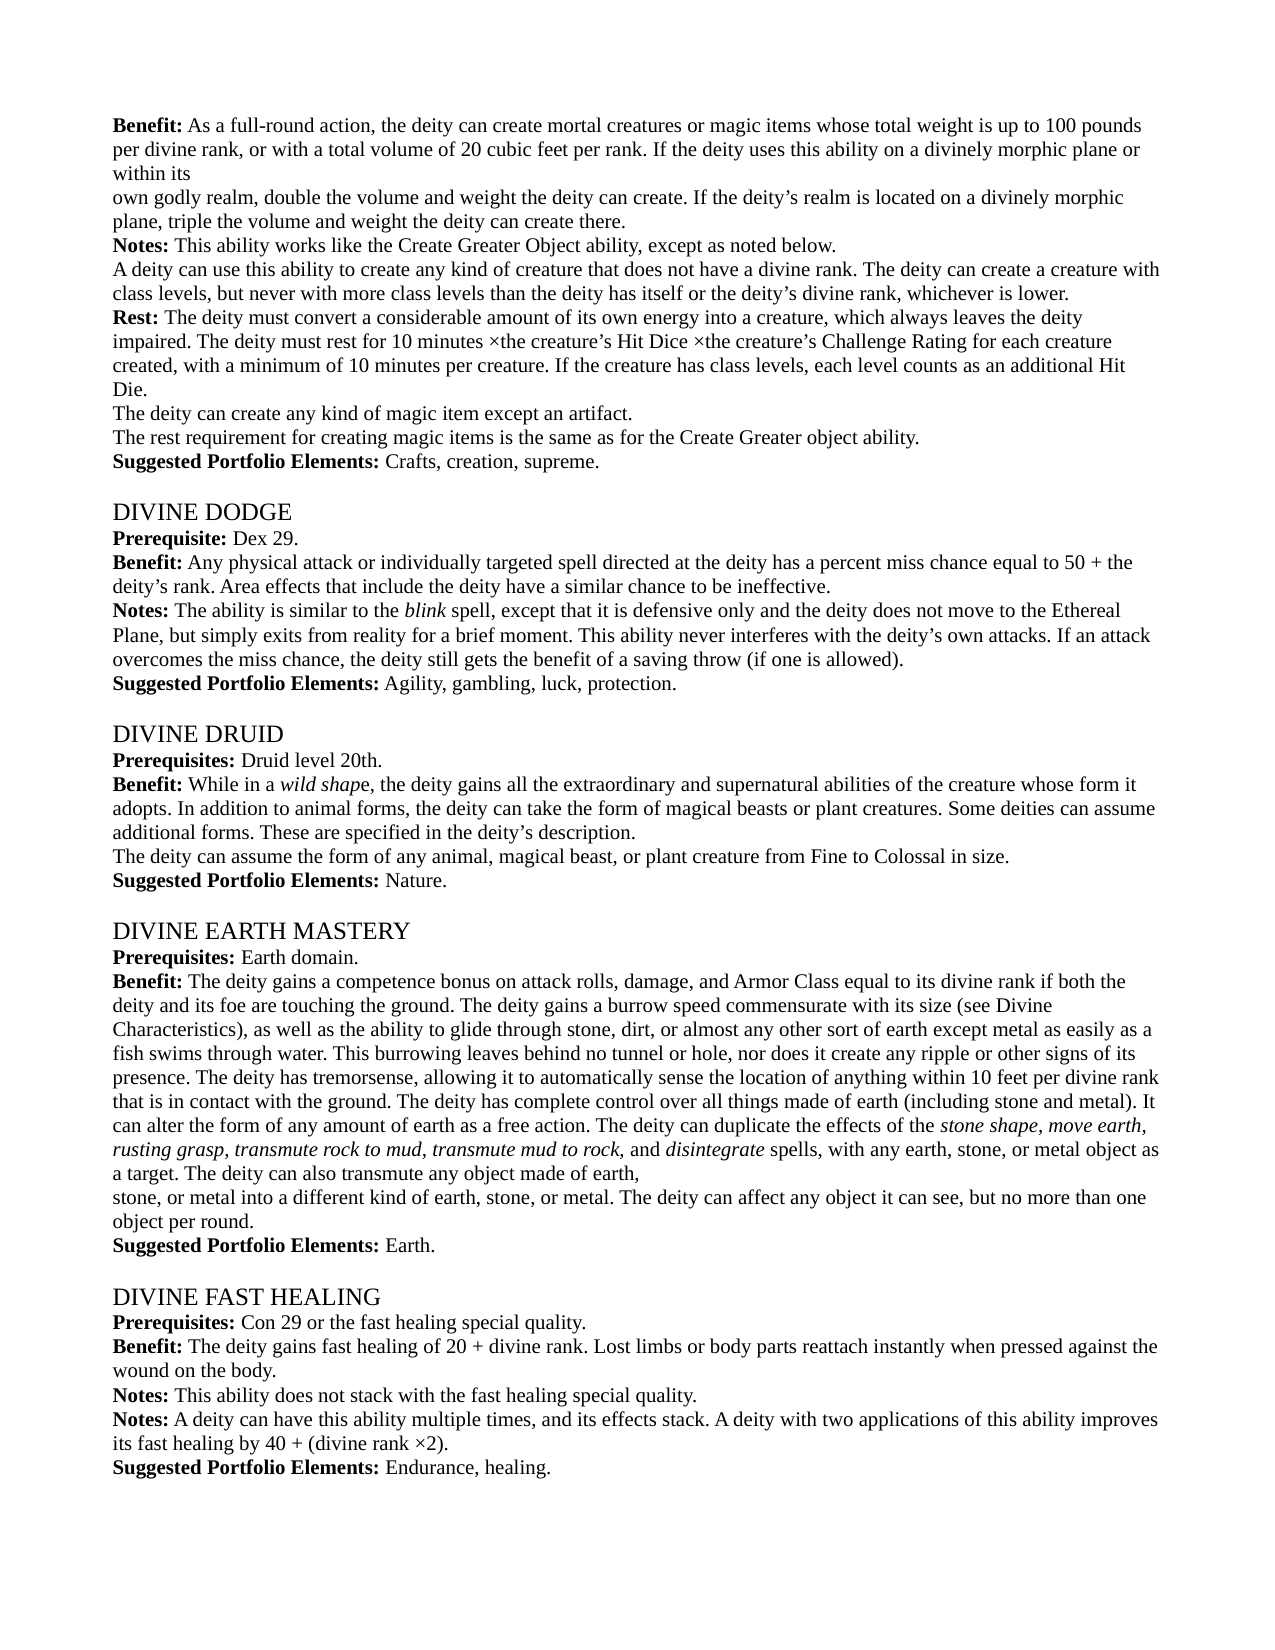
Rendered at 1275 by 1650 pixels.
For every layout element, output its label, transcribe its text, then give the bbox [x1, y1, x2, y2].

text The deity can create any kind of magic item except an artifact. [112, 401, 1162, 425]
text Benefit: The deity gains fast healing of 20 + divine rank. Lost limbs or body parts reattach instantly when pressed against the wound on the body. [112, 1334, 1162, 1382]
text The rest requirement for creating magic items is the same as for the Create Greater object ability. [112, 425, 1162, 449]
text A deity can use this ability to create any kind of creature that does not have a divine rank. The deity can create a creature with class levels, but never with more class levels than the deity has itself or the deity’s divine rank, whichever is lower. [112, 257, 1162, 305]
text Suggested Portfolio Elements: Agility, gambling, luck, protection. [112, 671, 1162, 695]
text Prerequisites: Earth domain. [112, 945, 1162, 969]
text Benefit: As a full-round action, the deity can create mortal creatures or magic items whose total weight is up to 100 pounds per divine rank, or with a total volume of 20 cubic feet per rank. If the deity uses this ability on a divinely morphic plane or within its [112, 112, 1162, 185]
text own godly realm, double the volume and weight the deity can create. If the deity’s realm is located on a divinely morphic plane, triple the volume and weight the deity can create there. [112, 185, 1162, 233]
text The deity can assume the form of any animal, magical beast, or plant creature from Fine to Colossal in size. [112, 844, 1162, 868]
text Suggested Portfolio Elements: Nature. [112, 868, 1162, 892]
text Prerequisites: Con 29 or the fast healing special quality. [112, 1310, 1162, 1334]
text Suggested Portfolio Elements: Crafts, creation, supreme. [112, 449, 1162, 473]
text Benefit: Any physical attack or individually targeted spell directed at the deity has a percent miss chance equal to 50 + the deity’s rank. Area effects that include the deity have a similar chance to be ineffective. [112, 550, 1162, 598]
subtitle Divine Druid [112, 719, 1162, 747]
text Rest: The deity must convert a considerable amount of its own energy into a creature, which always leaves the deity impaired. The deity must rest for 10 minutes ×the creature’s Hit Dice ×the creature’s Challenge Rating for each creature created, with a minimum of 10 minutes per creature. If the creature has class levels, each level counts as an additional Hit Die. [112, 305, 1162, 401]
text Prerequisites: Druid level 20th. [112, 747, 1162, 772]
subtitle Divine Fast Healing [112, 1282, 1162, 1310]
text Benefit: The deity gains a competence bonus on attack rolls, damage, and Armor Class equal to its divine rank if both the deity and its foe are touching the ground. The deity gains a burrow speed commensurate with its size (see Divine Characteristics), as well as the ability to glide through stone, dirt, or almost any other sort of earth except metal as easily as a fish swims through water. This burrowing leaves behind no tunnel or hole, nor does it create any ripple or other signs of its presence. The deity has tremorsense, allowing it to automatically sense the location of anything within 10 feet per divine rank that is in contact with the ground. The deity has complete control over all things made of earth (including stone and metal). It can alter the form of any amount of earth as a free action. The deity can duplicate the effects of the stone shape, move earth, rusting grasp, transmute rock to mud, transmute mud to rock, and disintegrate spells, with any earth, stone, or metal object as a target. The deity can also transmute any object made of earth, [112, 969, 1162, 1185]
text Notes: A deity can have this ability multiple times, and its effects stack. A deity with two applications of this ability improves its fast healing by 40 + (divine rank ×2). [112, 1407, 1162, 1455]
text stone, or metal into a different kind of earth, stone, or metal. The deity can affect any object it can see, but no more than one object per round. [112, 1185, 1162, 1233]
text Notes: This ability works like the Create Greater Object ability, except as noted below. [112, 233, 1162, 257]
text Notes: This ability does not stack with the fast healing special quality. [112, 1382, 1162, 1407]
text Benefit: While in a wild shape, the deity gains all the extraordinary and supernatural abilities of the creature whose form it adopts. In addition to animal forms, the deity can take the form of magical beasts or plant creatures. Some deities can assume additional forms. These are specified in the deity’s description. [112, 772, 1162, 844]
subtitle Divine Dodge [112, 497, 1162, 526]
subtitle Divine Earth Mastery [112, 916, 1162, 945]
text Suggested Portfolio Elements: Endurance, healing. [112, 1455, 1162, 1479]
text Notes: The ability is similar to the blink spell, except that it is defensive only and the deity does not move to the Ethereal Plane, but simply exits from reality for a brief moment. This ability never interferes with the deity’s own attacks. If an attack overcomes the miss chance, the deity still gets the benefit of a saving throw (if one is allowed). [112, 598, 1162, 671]
text Suggested Portfolio Elements: Earth. [112, 1233, 1162, 1257]
text Prerequisite: Dex 29. [112, 526, 1162, 550]
